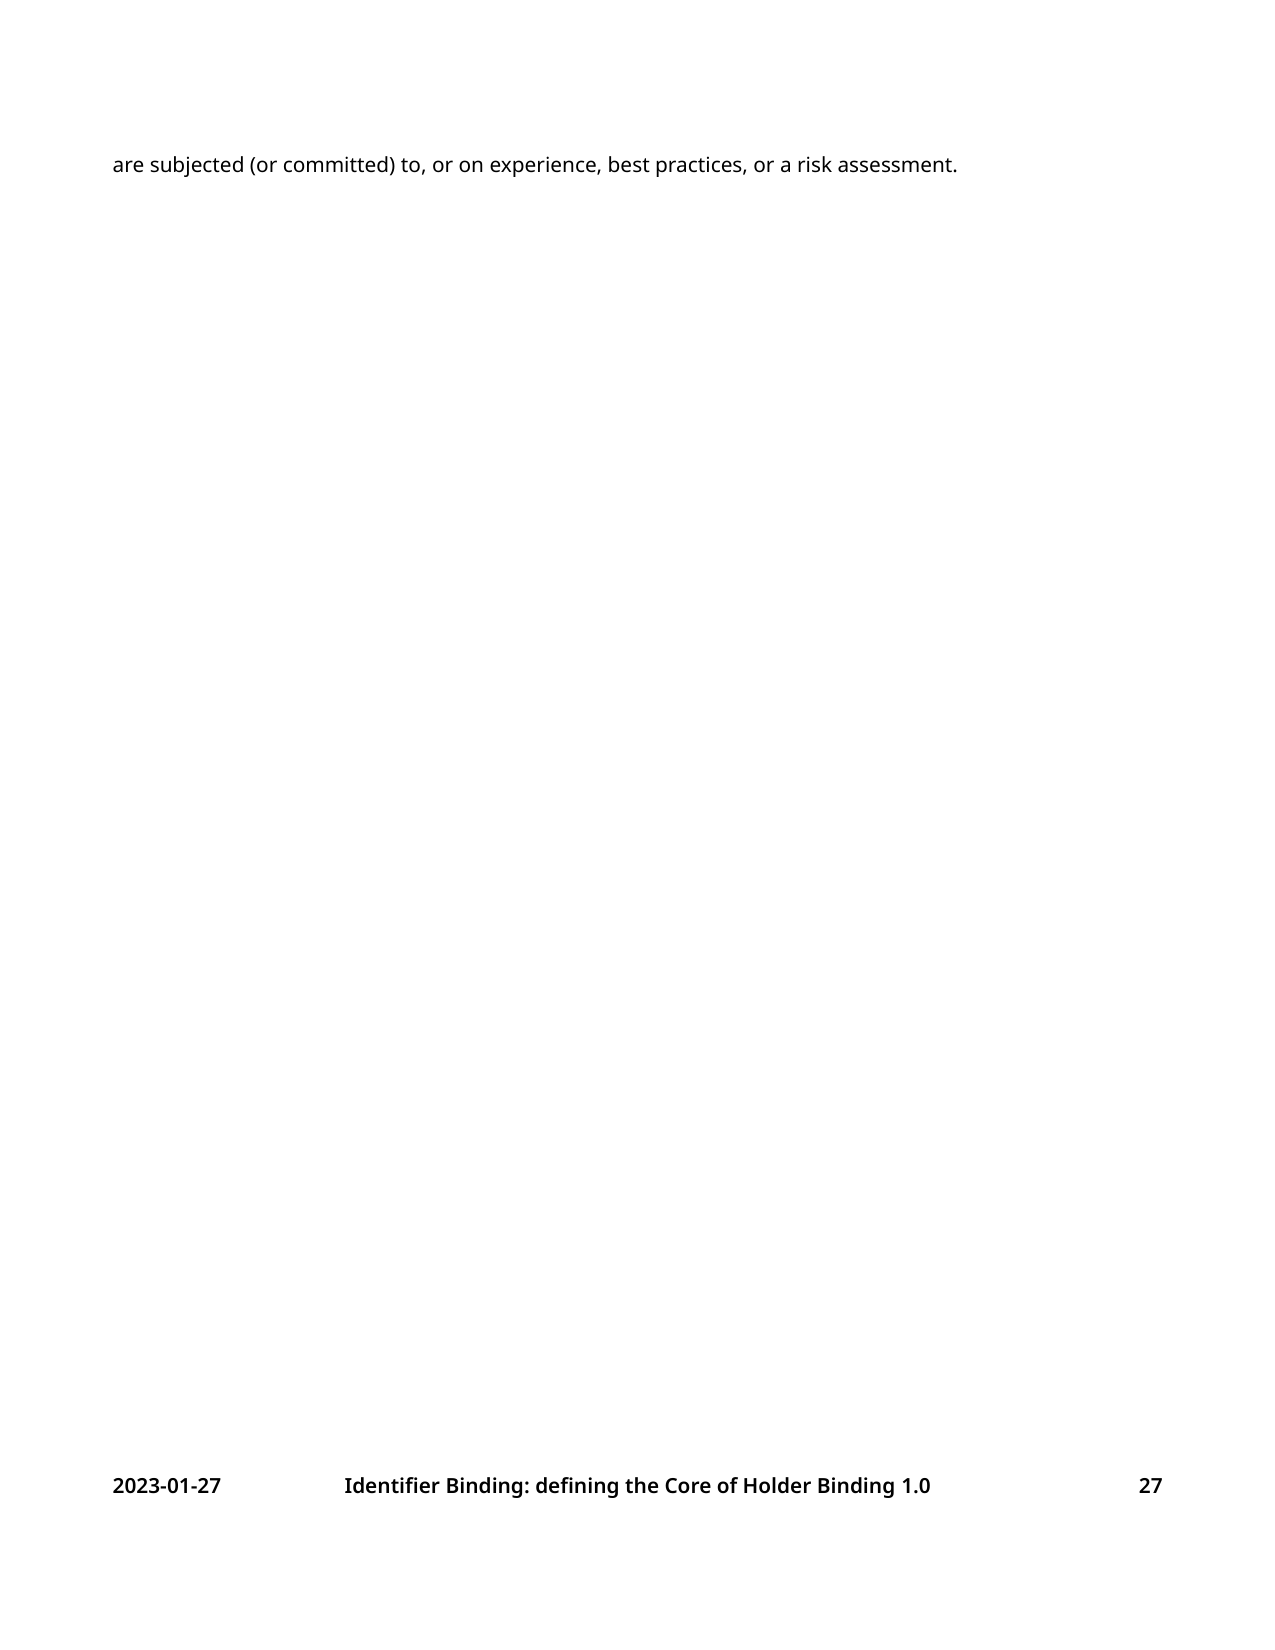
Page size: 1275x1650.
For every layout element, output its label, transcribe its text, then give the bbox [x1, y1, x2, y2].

text are subjected (or committed) to, or on experience, best practices, or a risk assessment. [112, 150, 1162, 178]
